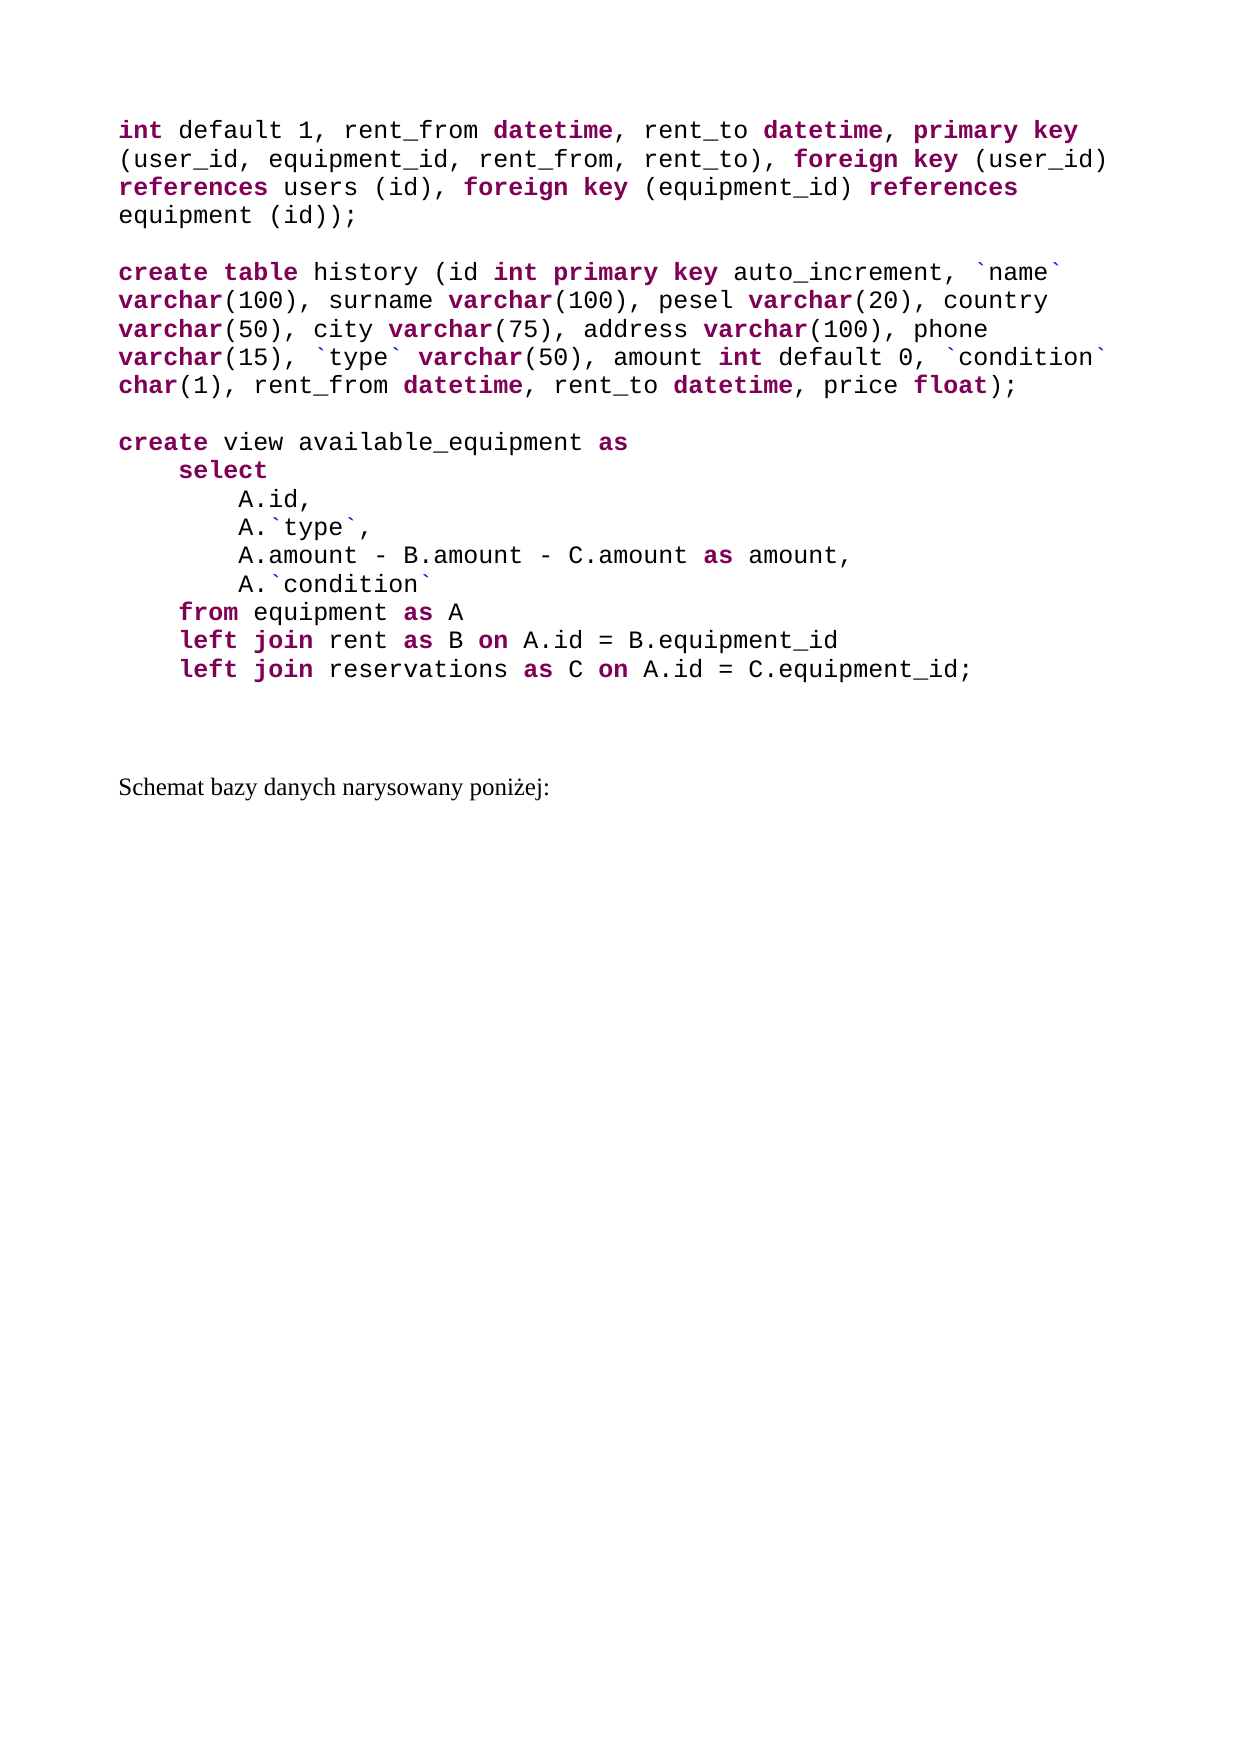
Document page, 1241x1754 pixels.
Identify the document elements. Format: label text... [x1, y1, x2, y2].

text A.amount - B.amount - C.amount as amount, [118, 543, 1122, 571]
text A.`condition` [118, 571, 1122, 600]
text create table history (id int primary key auto_increment, `name` varchar(100), surname varchar(100), pesel varchar(20), country varchar(50), city varchar(75), address varchar(100), phone varchar(15), `type` varchar(50), amount int default 0, `condition` char(1), rent_from datetime, rent_to datetime, price float); [118, 260, 1122, 401]
text select [118, 458, 1122, 486]
text int default 1, rent_from datetime, rent_to datetime, primary key (user_id, equipment_id, rent_from, rent_to), foreign key (user_id) references users (id), foreign key (equipment_id) references equipment (id)); [118, 118, 1122, 231]
text from equipment as A [118, 600, 1122, 628]
text left join reservations as C on A.id = C.equipment_id; [118, 656, 1122, 685]
text A.id, [118, 486, 1122, 515]
text A.`type`, [118, 515, 1122, 543]
text create view available_equipment as [118, 430, 1122, 458]
text Schemat bazy danych narysowany poniżej: [118, 772, 1122, 801]
text left join rent as B on A.id = B.equipment_id [118, 628, 1122, 656]
